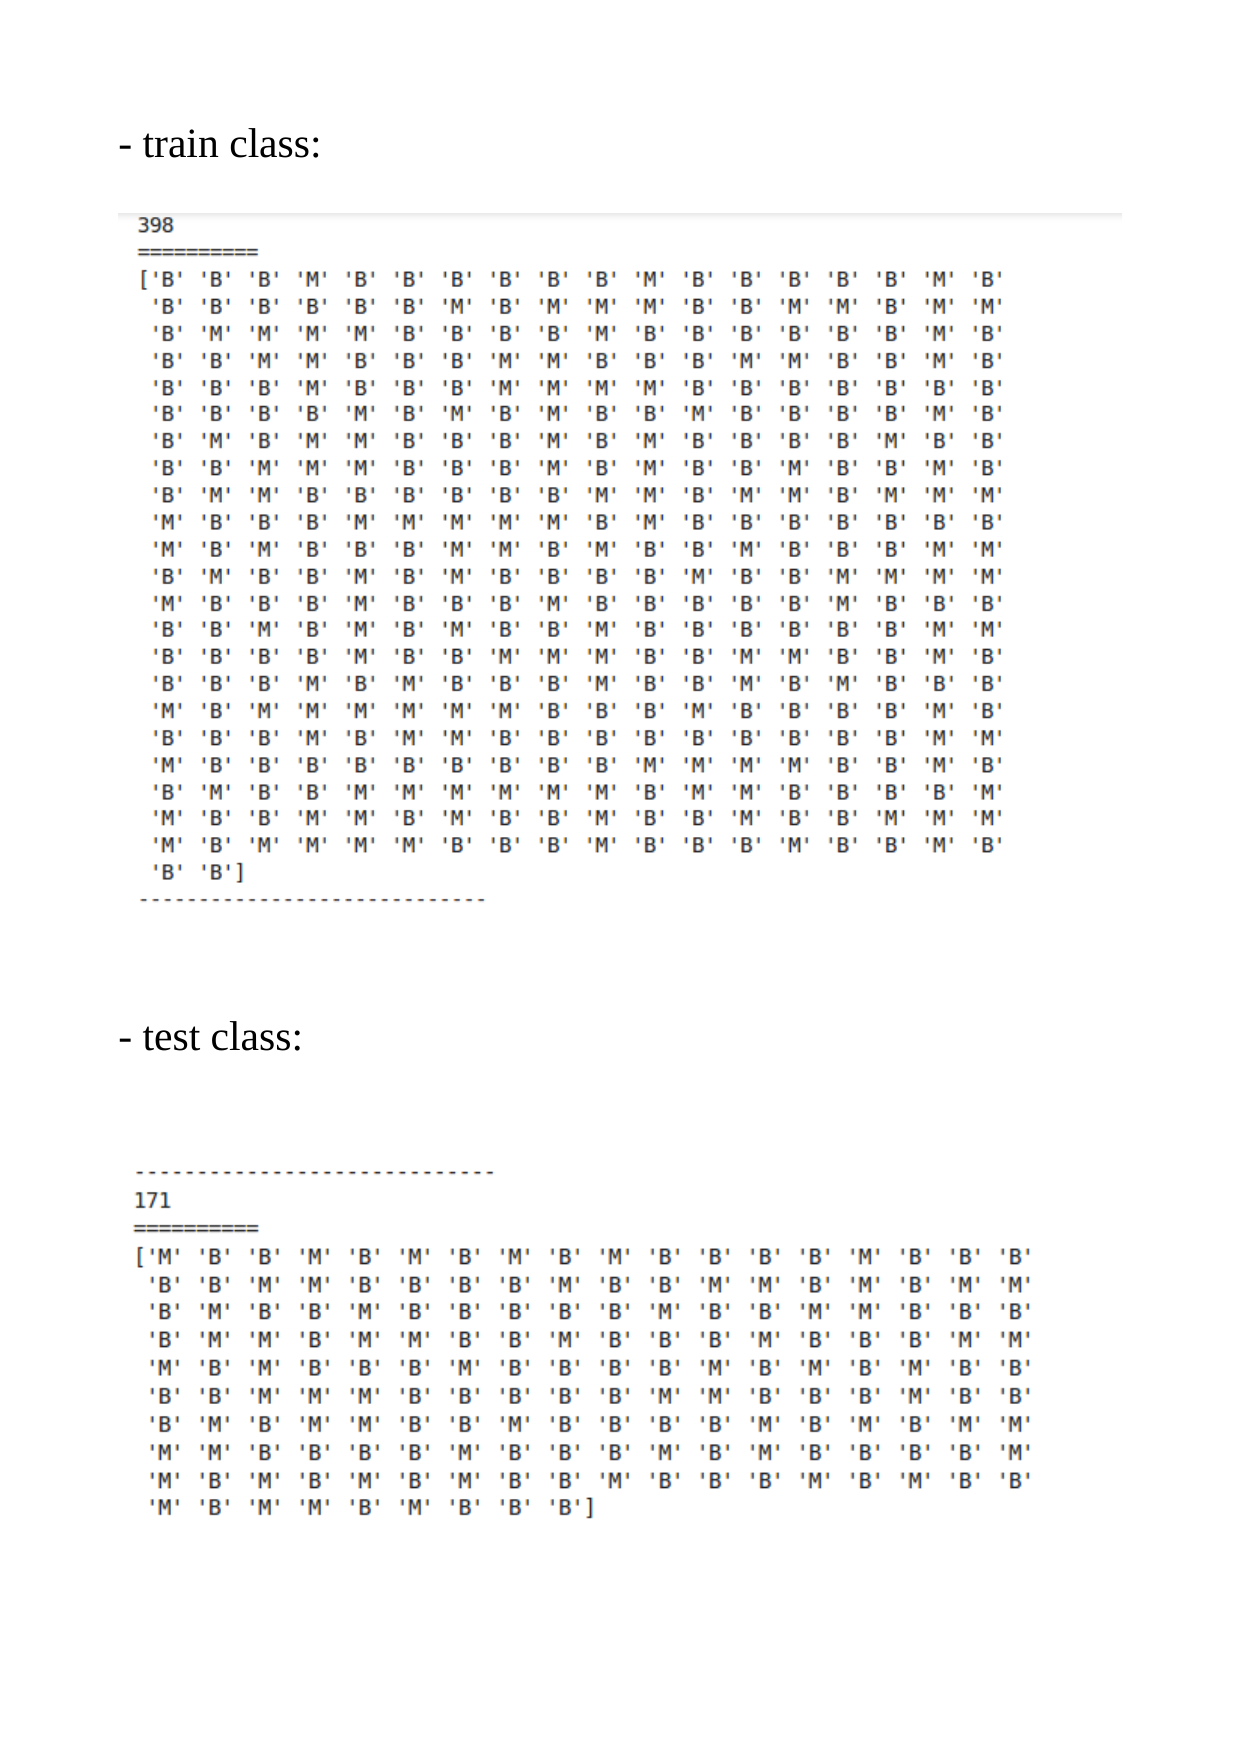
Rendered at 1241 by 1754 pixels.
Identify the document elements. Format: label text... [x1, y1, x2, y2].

text - test class: [118, 1011, 1122, 1059]
picture [118, 213, 1123, 916]
picture [110, 1170, 1109, 1534]
text - train class: [118, 118, 1122, 166]
